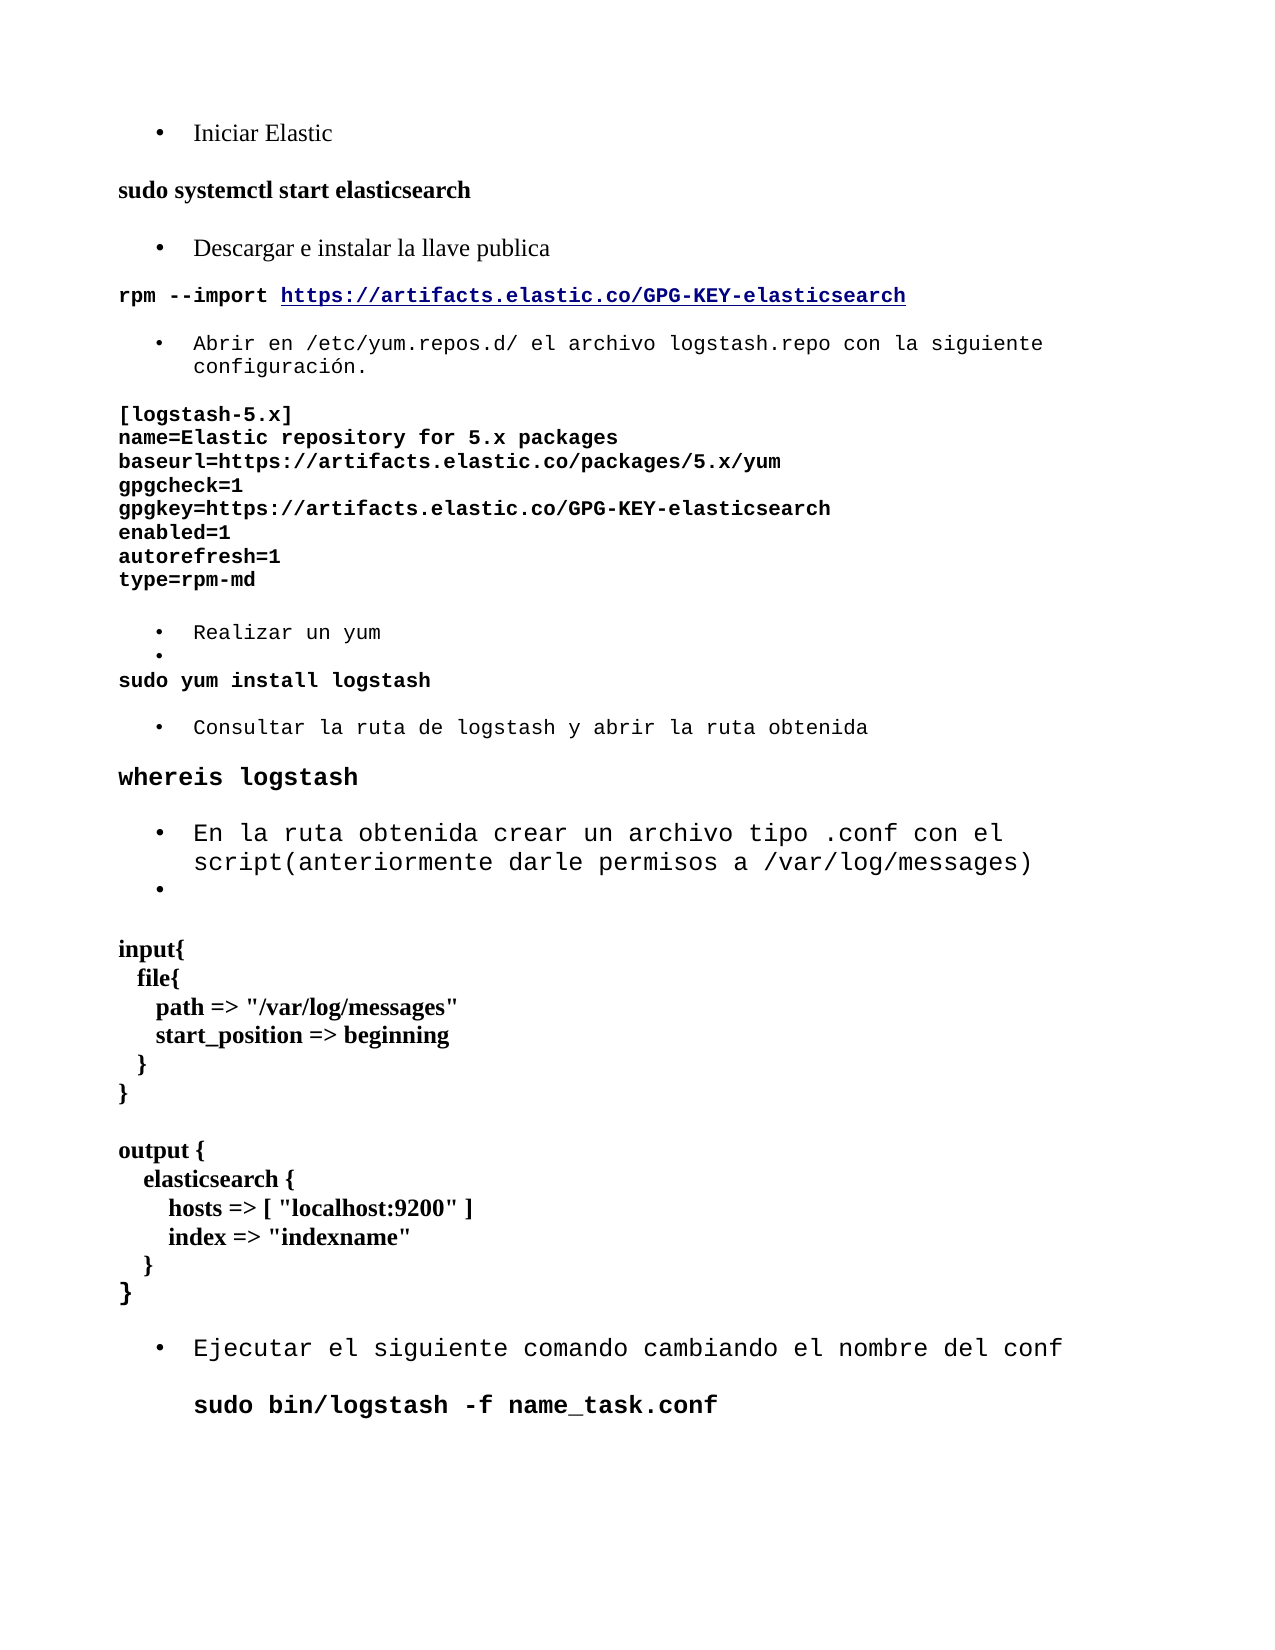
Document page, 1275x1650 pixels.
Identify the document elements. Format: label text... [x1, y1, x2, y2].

text name=Elastic repository for 5.x packages [118, 427, 1157, 451]
text } [118, 1251, 1157, 1279]
text [logstash-5.x] [118, 404, 1157, 427]
text autorefresh=1 [118, 546, 1157, 569]
text start_position => beginning [118, 1021, 1157, 1049]
text sudo yum install logstash [118, 670, 1157, 693]
list Abrir en /etc/yum.repos.d/ el archivo logstash.repo con la siguiente configuración. [156, 333, 1157, 380]
text whereis logstash [118, 764, 1157, 793]
list Consultar la ruta de logstash y abrir la ruta obtenida [156, 717, 1157, 741]
text rpm --import https://artifacts.elastic.co/GPG-KEY-elasticsearch [118, 286, 1157, 309]
text input{ [118, 934, 1157, 963]
text } [118, 1049, 1157, 1078]
list sudo bin/logstash -f name_task.conf [156, 1393, 1157, 1421]
list Descargar e instalar la llave publica [156, 233, 1157, 262]
list Iniciar Elastic [156, 118, 1157, 147]
text sudo systemctl start elasticsearch [118, 176, 1157, 204]
list Ejecutar el siguiente comando cambiando el nombre del conf [156, 1336, 1157, 1364]
text gpgcheck=1 [118, 475, 1157, 498]
text baseurl=https://artifacts.elastic.co/packages/5.x/yum [118, 451, 1157, 475]
text hosts => [ "localhost:9200" ] [118, 1193, 1157, 1222]
text elasticsearch { [118, 1164, 1157, 1193]
text type=rpm-md [118, 569, 1157, 593]
text enabled=1 [118, 522, 1157, 546]
list Realizar un yum [156, 622, 1157, 646]
text output { [118, 1136, 1157, 1164]
list En la ruta obtenida crear un archivo tipo .conf con el script(anteriormente darle permisos a /var/log/messages) [156, 821, 1157, 878]
text } [118, 1078, 1157, 1107]
text file{ [118, 963, 1157, 992]
text gpgkey=https://artifacts.elastic.co/GPG-KEY-elasticsearch [118, 498, 1157, 522]
text } [118, 1279, 1157, 1308]
text path => "/var/log/messages" [118, 992, 1157, 1021]
text index => "indexname" [118, 1222, 1157, 1251]
